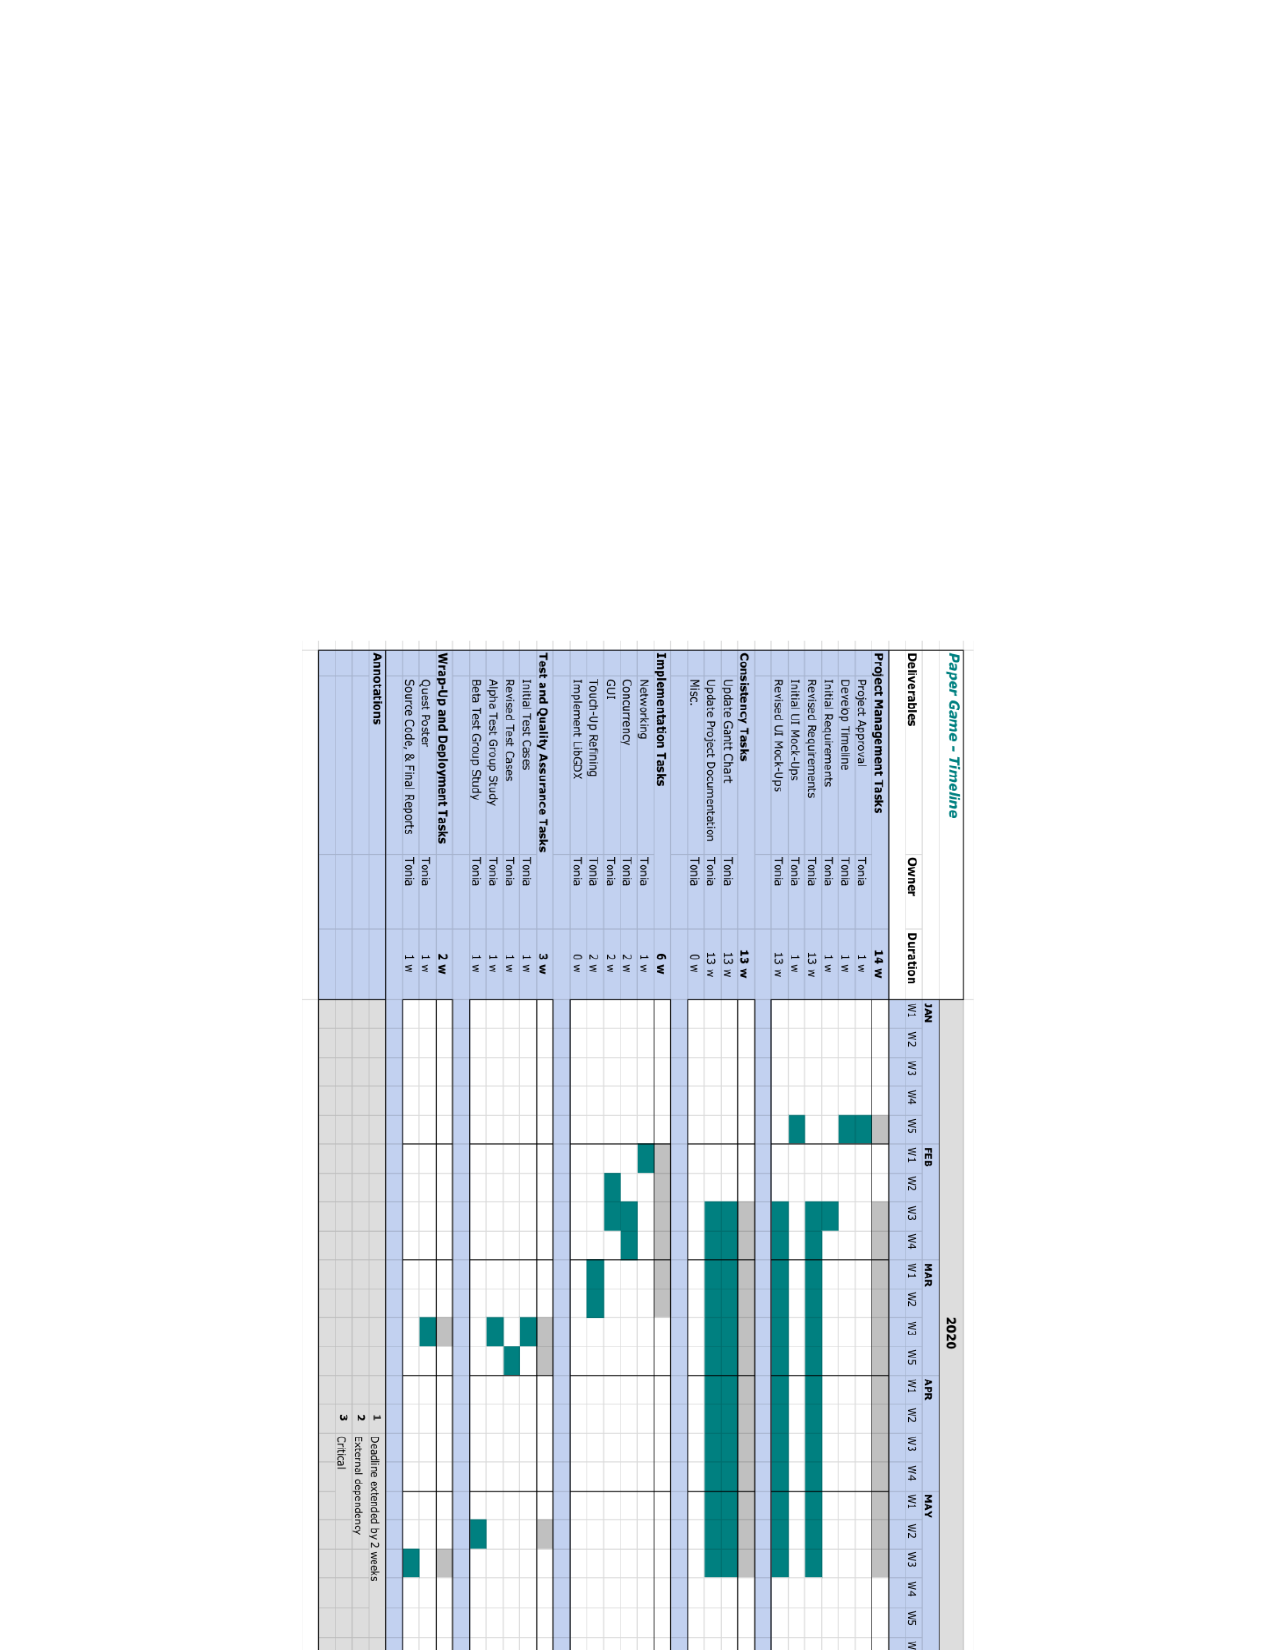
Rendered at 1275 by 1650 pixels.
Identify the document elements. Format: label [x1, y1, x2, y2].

picture [302, 642, 974, 1650]
